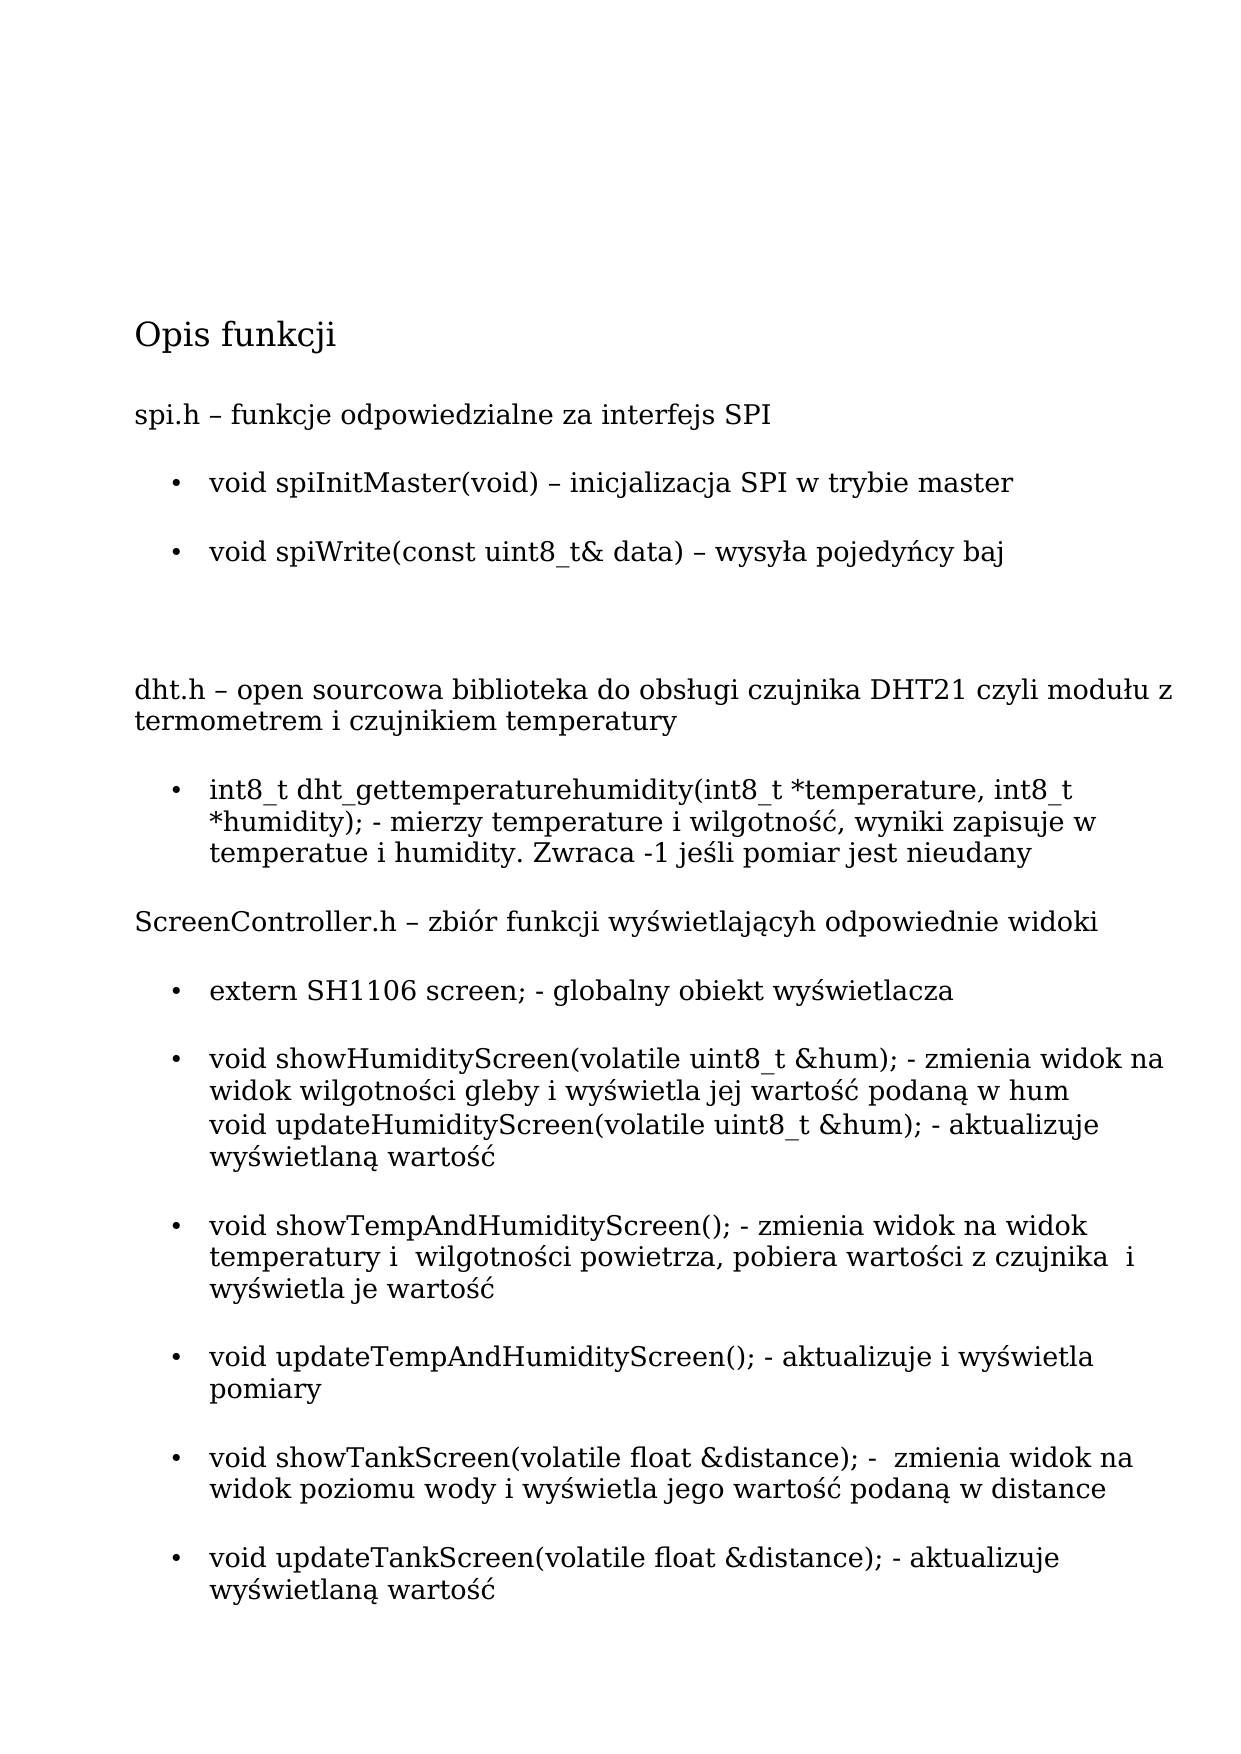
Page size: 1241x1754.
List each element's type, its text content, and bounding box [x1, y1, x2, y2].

list extern SH1106 screen; - globalny obiekt wyświetlacza [172, 975, 1181, 1006]
list void showTempAndHumidityScreen(); - zmienia widok na widok temperatury i wilgotności powietrza, pobiera wartości z czujnika i wyświetla je wartość [172, 1210, 1181, 1304]
text dht.h – open sourcowa biblioteka do obsługi czujnika DHT21 czyli modułu z termometrem i czujnikiem temperatury [134, 674, 1181, 737]
list void showHumidityScreen(volatile uint8_t &hum); - zmienia widok na widok wilgotności gleby i wyświetla jej wartość podaną w hum [172, 1044, 1181, 1107]
list void updateTempAndHumidityScreen(); - aktualizuje i wyświetla pomiary [172, 1342, 1181, 1405]
list void showTankScreen(volatile float &distance); - zmienia widok na widok poziomu wody i wyświetla jego wartość podaną w distance [172, 1442, 1181, 1505]
text spi.h – funkcje odpowiedzialne za interfejs SPI [134, 399, 1181, 431]
text void updateHumidityScreen(volatile uint8_t &hum); - aktualizuje wyświetlaną wartość [134, 1109, 1181, 1173]
list int8_t dht_gettemperaturehumidity(int8_t *temperature, int8_t *humidity); - mierzy temperature i wilgotność, wyniki zapisuje w temperatue i humidity. Zwraca -1 jeśli pomiar jest nieudany [172, 774, 1181, 869]
text Opis funkcji [134, 316, 1181, 354]
list void spiWrite(const uint8_t& data) – wysyła pojedyńcy baj [172, 536, 1181, 568]
text ScreenController.h – zbiór funkcji wyświetlającyh odpowiednie widoki [134, 906, 1181, 938]
list void spiInitMaster(void) – inicjalizacja SPI w trybie master [172, 468, 1181, 499]
list void updateTankScreen(volatile float &distance); - aktualizuje wyświetlaną wartość [172, 1542, 1181, 1606]
